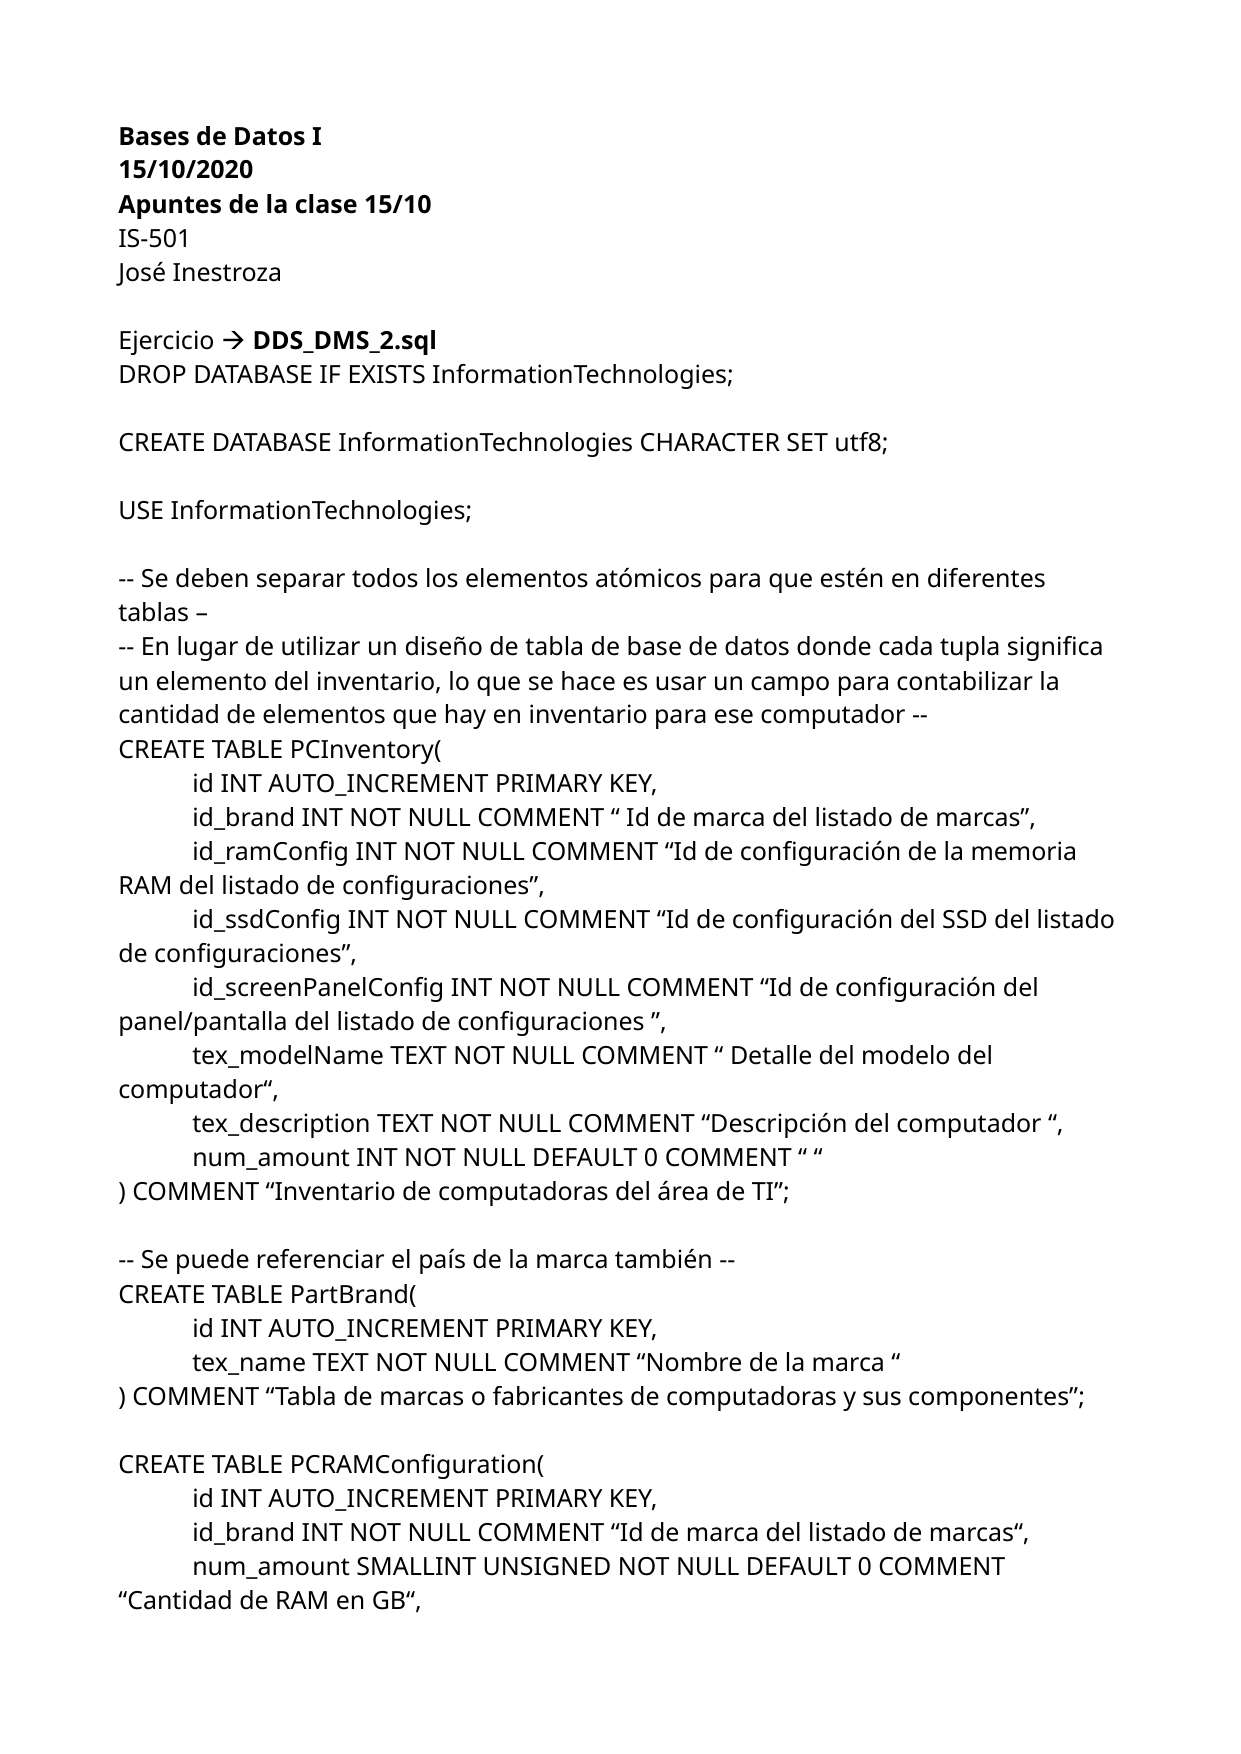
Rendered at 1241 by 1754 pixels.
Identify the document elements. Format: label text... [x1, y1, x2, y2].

text id INT AUTO_INCREMENT PRIMARY KEY, [118, 1481, 1122, 1515]
text Ejercicio  DDS_DMS_2.sql [118, 322, 1122, 357]
text Bases de Datos I [118, 118, 1122, 152]
text -- Se deben separar todos los elementos atómicos para que estén en diferentes tablas – [118, 561, 1122, 629]
text ) COMMENT “Inventario de computadoras del área de TI”; [118, 1174, 1122, 1208]
text ) COMMENT “Tabla de marcas o fabricantes de computadoras y sus componentes”; [118, 1378, 1122, 1412]
text num_amount SMALLINT UNSIGNED NOT NULL DEFAULT 0 COMMENT “Cantidad de RAM en GB“, [118, 1549, 1122, 1617]
text id INT AUTO_INCREMENT PRIMARY KEY, [118, 765, 1122, 799]
text -- Se puede referenciar el país de la marca también -- [118, 1242, 1122, 1276]
text tex_description TEXT NOT NULL COMMENT “Descripción del computador “, [118, 1106, 1122, 1140]
text id_brand INT NOT NULL COMMENT “ Id de marca del listado de marcas”, [118, 799, 1122, 833]
text Apuntes de la clase 15/10 [118, 186, 1122, 220]
text id_ssdConfig INT NOT NULL COMMENT “Id de configuración del SSD del listado de configuraciones”, id_screenPanelConfig INT NOT NULL COMMENT “Id de configuración del panel/pantalla del listado de configuraciones ”, [118, 902, 1122, 1038]
text 15/10/2020 [118, 152, 1122, 186]
text tex_modelName TEXT NOT NULL COMMENT “ Detalle del modelo del computador“, [118, 1038, 1122, 1106]
text CREATE TABLE PCInventory( [118, 731, 1122, 765]
text id_ramConfig INT NOT NULL COMMENT “Id de configuración de la memoria RAM del listado de configuraciones”, [118, 833, 1122, 902]
text id_brand INT NOT NULL COMMENT “Id de marca del listado de marcas“, [118, 1515, 1122, 1549]
text tex_name TEXT NOT NULL COMMENT “Nombre de la marca “ [118, 1344, 1122, 1378]
text num_amount INT NOT NULL DEFAULT 0 COMMENT “ “ [118, 1140, 1122, 1174]
text DROP DATABASE IF EXISTS InformationTechnologies; [118, 357, 1122, 391]
text USE InformationTechnologies; [118, 493, 1122, 527]
text id INT AUTO_INCREMENT PRIMARY KEY, [118, 1310, 1122, 1344]
text -- En lugar de utilizar un diseño de tabla de base de datos donde cada tupla significa un elemento del inventario, lo que se hace es usar un campo para contabilizar la cantidad de elementos que hay en inventario para ese computador -- [118, 629, 1122, 731]
text CREATE DATABASE InformationTechnologies CHARACTER SET utf8; [118, 425, 1122, 459]
text IS-501 José Inestroza [118, 220, 1122, 288]
text CREATE TABLE PartBrand( [118, 1276, 1122, 1310]
text CREATE TABLE PCRAMConfiguration( [118, 1447, 1122, 1481]
